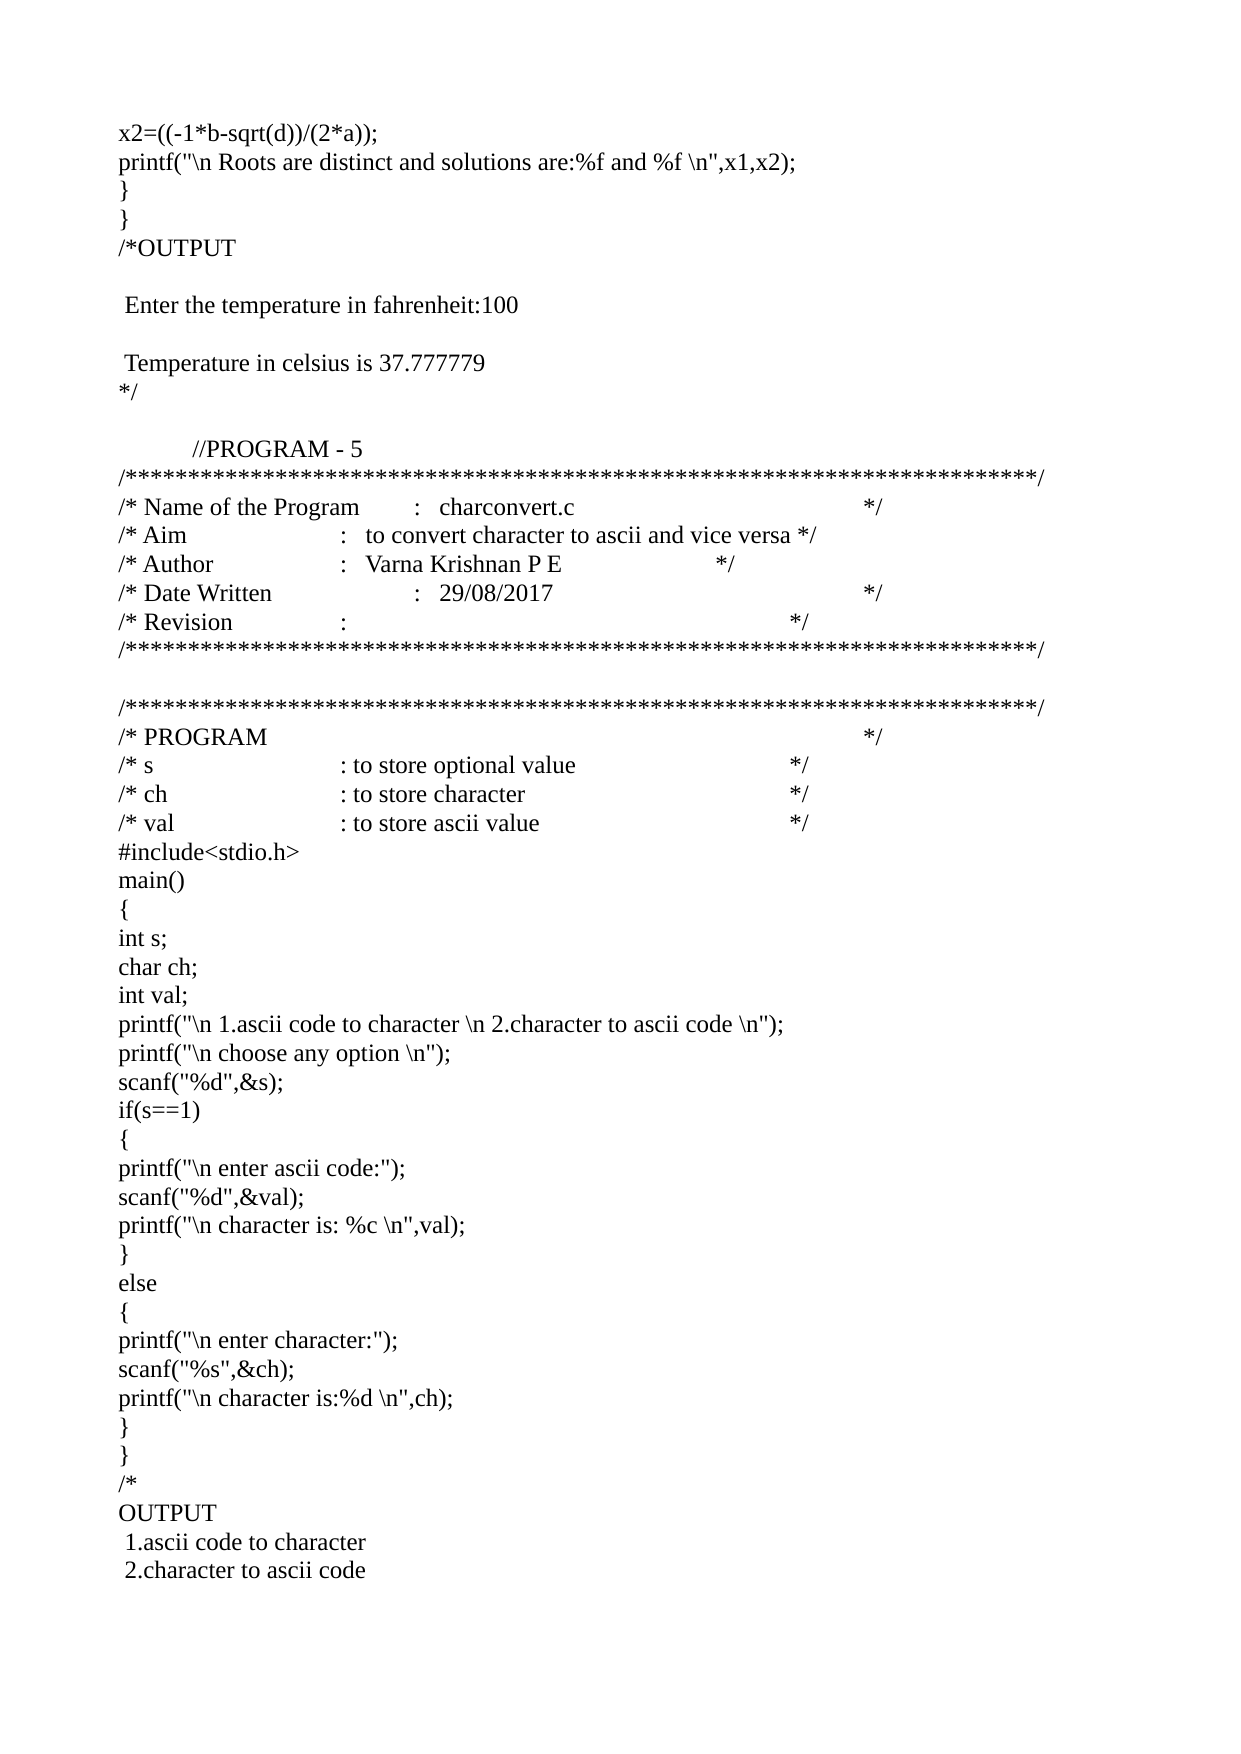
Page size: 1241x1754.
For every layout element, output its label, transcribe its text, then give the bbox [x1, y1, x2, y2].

text /*************************************************************************/ [118, 693, 1122, 722]
text /* Revision : */ [118, 607, 1122, 636]
text /* val : to store ascii value */ [118, 808, 1122, 837]
text printf("\n enter character:"); [118, 1326, 1122, 1354]
text } [118, 1441, 1122, 1469]
text 1.ascii code to character [118, 1527, 1122, 1556]
text x2=((-1*b-sqrt(d))/(2*a)); [118, 118, 1122, 147]
text /* ch : to store character */ [118, 779, 1122, 808]
text printf("\n 1.ascii code to character \n 2.character to ascii code \n"); [118, 1009, 1122, 1038]
text else [118, 1268, 1122, 1297]
text //PROGRAM - 5 [118, 434, 1122, 463]
text 2.character to ascii code [118, 1556, 1122, 1584]
text printf("\n character is: %c \n",val); [118, 1211, 1122, 1239]
text OUTPUT [118, 1498, 1122, 1527]
text /* PROGRAM */ [118, 722, 1122, 751]
text /*************************************************************************/ [118, 636, 1122, 664]
text /* Aim : to convert character to ascii and vice versa */ [118, 521, 1122, 549]
text scanf("%d",&s); [118, 1067, 1122, 1096]
text char ch; [118, 952, 1122, 981]
text printf("\n choose any option \n"); [118, 1038, 1122, 1067]
text /* Name of the Program : charconvert.c */ [118, 492, 1122, 521]
text /* Date Written : 29/08/2017 */ [118, 578, 1122, 607]
text /*************************************************************************/ [118, 463, 1122, 492]
text Enter the temperature in fahrenheit:100 [118, 291, 1122, 319]
text scanf("%d",&val); [118, 1182, 1122, 1211]
text printf("\n Roots are distinct and solutions are:%f and %f \n",x1,x2); [118, 147, 1122, 176]
text { [118, 894, 1122, 923]
text } [118, 176, 1122, 204]
text */ [118, 377, 1122, 406]
text int val; [118, 981, 1122, 1009]
text { [118, 1297, 1122, 1326]
text } [118, 1239, 1122, 1268]
text /* Author : Varna Krishnan P E */ [118, 549, 1122, 578]
text printf("\n enter ascii code:"); [118, 1153, 1122, 1182]
text { [118, 1124, 1122, 1153]
text scanf("%s",&ch); [118, 1354, 1122, 1383]
text Temperature in celsius is 37.777779 [118, 348, 1122, 377]
text if(s==1) [118, 1096, 1122, 1124]
text printf("\n character is:%d \n",ch); [118, 1383, 1122, 1412]
text /* s : to store optional value */ [118, 751, 1122, 779]
text } [118, 1412, 1122, 1441]
text /*OUTPUT [118, 233, 1122, 262]
text /* [118, 1469, 1122, 1498]
text int s; [118, 923, 1122, 952]
text #include<stdio.h> [118, 837, 1122, 866]
text main() [118, 866, 1122, 894]
text } [118, 204, 1122, 233]
